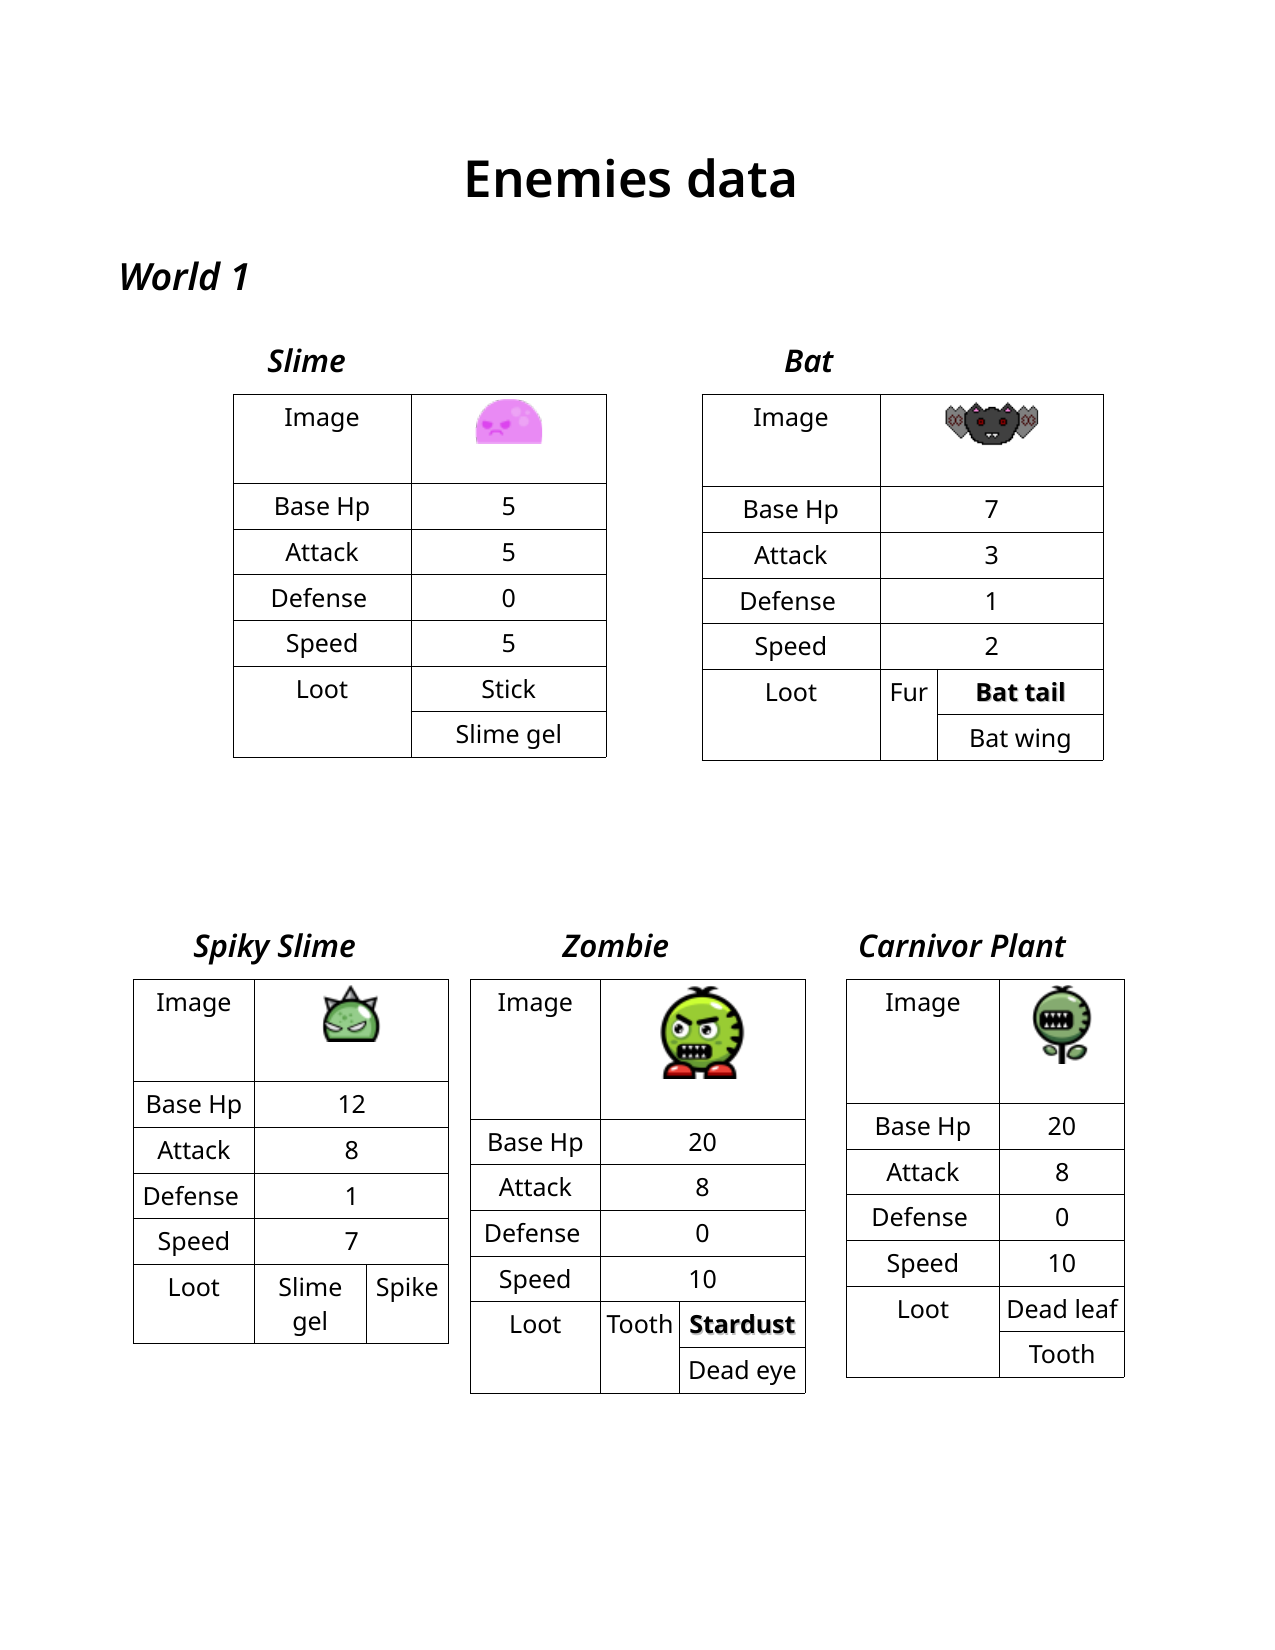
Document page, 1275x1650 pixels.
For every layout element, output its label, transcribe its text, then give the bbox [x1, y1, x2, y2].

table_cell 5 [412, 484, 606, 529]
table_cell Attack [234, 530, 411, 574]
table_cell Tooth [601, 1302, 679, 1392]
table_cell 10 [601, 1257, 805, 1301]
table_cell 10 [1000, 1241, 1124, 1286]
table_header [255, 980, 448, 1081]
table_cell Spike [367, 1265, 448, 1343]
table_cell 8 [1000, 1150, 1124, 1194]
table_cell 5 [412, 621, 606, 666]
picture [475, 399, 543, 444]
picture [1032, 985, 1092, 1064]
table_header [601, 980, 805, 1119]
table_cell 8 [255, 1128, 448, 1172]
table_header [1000, 980, 1124, 1103]
table_cell Attack [703, 533, 880, 577]
table_header Image [234, 395, 411, 483]
table_header [412, 395, 606, 399]
table_cell 20 [601, 1120, 805, 1164]
table_cell 8 [601, 1165, 805, 1210]
table_cell Base Hp [471, 1120, 600, 1164]
table_cell Attack [471, 1165, 600, 1210]
table_cell Defense [703, 579, 880, 623]
table_cell Attack [847, 1150, 999, 1194]
table_header [464, 979, 811, 1422]
table_header [412, 400, 606, 483]
table_cell Base Hp [847, 1104, 999, 1149]
table_cell Loot [703, 670, 880, 760]
table_cell 5 [412, 530, 606, 574]
table_cell 1 [255, 1174, 448, 1218]
table_cell 0 [1000, 1195, 1124, 1240]
table_header Image [134, 980, 254, 1081]
table_cell 1 [881, 579, 1103, 623]
subtitle Slime Bat [118, 339, 1157, 381]
table_cell 0 [601, 1211, 805, 1256]
table_cell Speed [703, 624, 880, 669]
subtitle Spiky Slime Zombie Carnivor Plant [118, 924, 1157, 967]
table_cell Fur [881, 670, 937, 760]
table_cell Dead eye [680, 1348, 805, 1392]
picture [322, 985, 381, 1042]
table_cell 3 [881, 533, 1103, 577]
table_cell 2 [881, 624, 1103, 669]
table_header [1104, 394, 1157, 399]
table_header [118, 394, 233, 399]
table_cell Base Hp [134, 1082, 254, 1127]
table_cell Slime gel [412, 712, 606, 757]
table_cell Loot [134, 1265, 254, 1343]
picture [659, 985, 746, 1079]
table_cell Defense [234, 575, 411, 620]
table_header [638, 400, 1157, 790]
table_cell Loot [234, 667, 411, 757]
table_header Image [471, 980, 600, 1119]
table_header [881, 395, 1103, 399]
table_cell Bat tail [938, 670, 1103, 714]
table_cell Base Hp [234, 484, 411, 529]
table_header [638, 394, 702, 399]
table_cell Loot [471, 1302, 600, 1392]
table_cell Defense [134, 1174, 254, 1218]
table_cell 7 [881, 487, 1103, 532]
table_cell Loot [847, 1287, 999, 1377]
table_cell Speed [847, 1241, 999, 1286]
table_cell Stardust [680, 1302, 805, 1347]
table_header [881, 400, 1103, 486]
table_cell 12 [255, 1082, 448, 1127]
table_cell Defense [847, 1195, 999, 1240]
table_cell Tooth [1000, 1332, 1124, 1377]
table_cell Speed [234, 621, 411, 666]
table_cell 0 [412, 575, 606, 620]
table_header [118, 979, 464, 1422]
table_header Image [703, 395, 880, 486]
subtitle World 1 [118, 250, 1157, 301]
table_cell Attack [134, 1128, 254, 1172]
table_header [118, 400, 637, 790]
table_header Image [847, 980, 999, 1103]
subtitle Enemies data [118, 143, 1157, 213]
table_header [607, 394, 637, 399]
table_cell Bat wing [938, 715, 1103, 760]
table_cell Speed [134, 1219, 254, 1264]
table_cell Stick [412, 667, 606, 711]
table_header [811, 979, 1157, 1422]
table_cell Speed [471, 1257, 600, 1301]
table_cell Defense [471, 1211, 600, 1256]
table_cell Slime gel [255, 1265, 366, 1343]
table_cell 20 [1000, 1104, 1124, 1149]
table_cell 7 [255, 1219, 448, 1264]
table_cell Dead leaf [1000, 1287, 1124, 1331]
picture [944, 399, 1039, 447]
table_cell Base Hp [703, 487, 880, 532]
